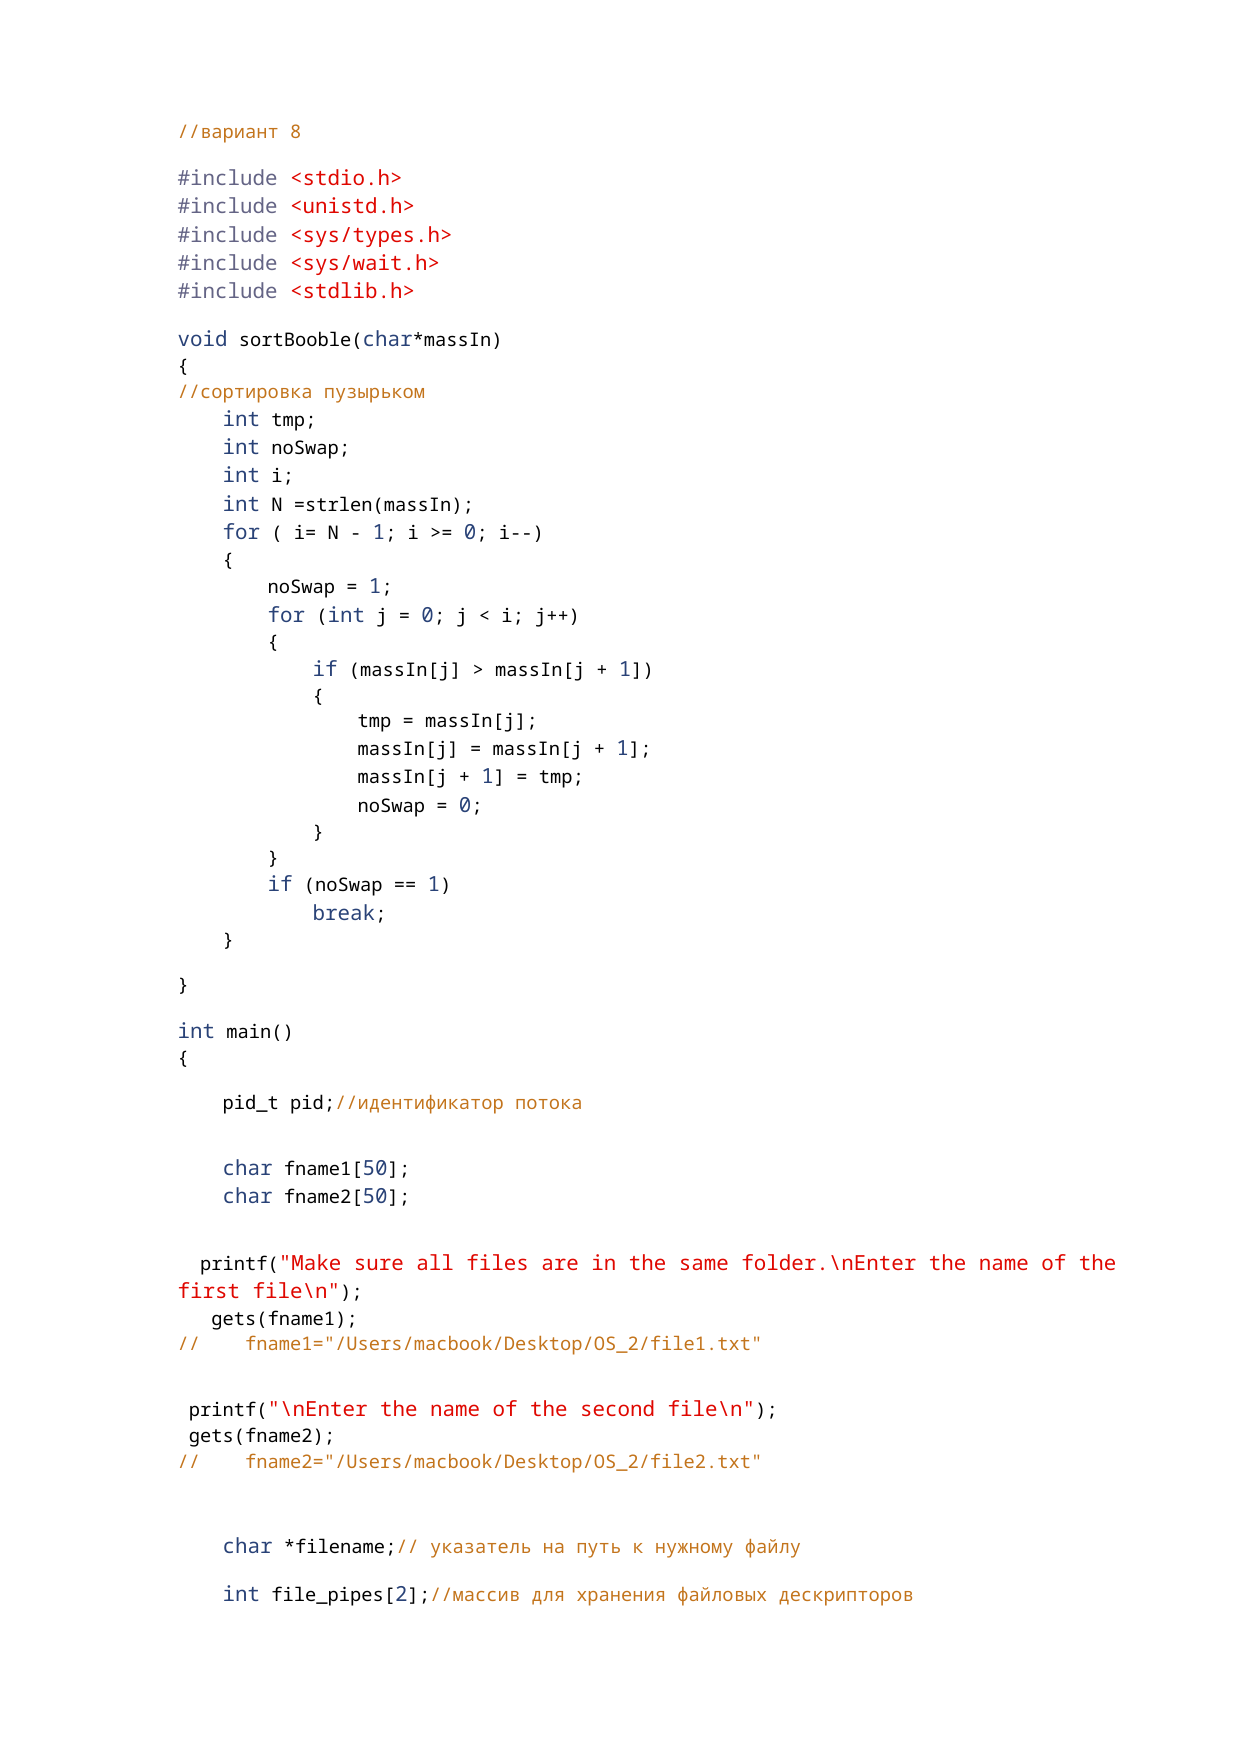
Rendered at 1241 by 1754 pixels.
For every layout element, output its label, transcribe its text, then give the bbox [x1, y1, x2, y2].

text int noSwap; [177, 432, 1152, 461]
text } [177, 818, 1152, 844]
text #include <sys/wait.h> [177, 248, 1152, 277]
text } [177, 926, 1152, 952]
text int file_pipes[2];//массив для хранения файловых дескрипторов [177, 1579, 1152, 1607]
text } [177, 971, 1152, 997]
text { [177, 1044, 1152, 1070]
text printf("Make sure all files are in the same folder.\nEnter the name of the first file\n"); [177, 1248, 1152, 1305]
text for ( i= N - 1; i >= 0; i--) [177, 517, 1152, 546]
text int N =strlen(massIn); [177, 489, 1152, 517]
text if (noSwap == 1) [177, 869, 1152, 898]
text //сортировка пузырьком [177, 378, 1152, 404]
text { [177, 546, 1152, 571]
text #include <unistd.h> [177, 191, 1152, 220]
text char *filename;// указатель на путь к нужному файлу [177, 1531, 1152, 1560]
text #include <stdio.h> [177, 163, 1152, 191]
text int main() [177, 1016, 1152, 1044]
text { [177, 682, 1152, 708]
text } [177, 844, 1152, 869]
text #include <sys/types.h> [177, 220, 1152, 248]
text gets(fname2); [177, 1423, 1152, 1448]
text massIn[j + 1] = tmp; [177, 762, 1152, 790]
text if (massIn[j] > massIn[j + 1]) [177, 654, 1152, 682]
text { [177, 628, 1152, 654]
text break; [177, 898, 1152, 926]
text tmp = massIn[j]; [177, 708, 1152, 733]
text noSwap = 0; [177, 790, 1152, 818]
text printf("\nEnter the name of the second file\n"); [177, 1394, 1152, 1423]
text gets(fname1); [177, 1305, 1152, 1330]
text pid_t pid;//идентификатор потока [177, 1089, 1152, 1114]
text for (int j = 0; j < i; j++) [177, 600, 1152, 628]
text #include <stdlib.h> [177, 277, 1152, 305]
text //вариант 8 [177, 118, 1152, 144]
text // fname2="/Users/macbook/Desktop/OS_2/file2.txt" [177, 1448, 1152, 1474]
text int i; [177, 461, 1152, 489]
text // fname1="/Users/macbook/Desktop/OS_2/file1.txt" [177, 1330, 1152, 1356]
text { [177, 353, 1152, 378]
text massIn[j] = massIn[j + 1]; [177, 733, 1152, 762]
text int tmp; [177, 404, 1152, 432]
text void sortBooble(char*massIn) [177, 324, 1152, 353]
text char fname2[50]; [177, 1181, 1152, 1210]
text noSwap = 1; [177, 571, 1152, 600]
text char fname1[50]; [177, 1153, 1152, 1181]
